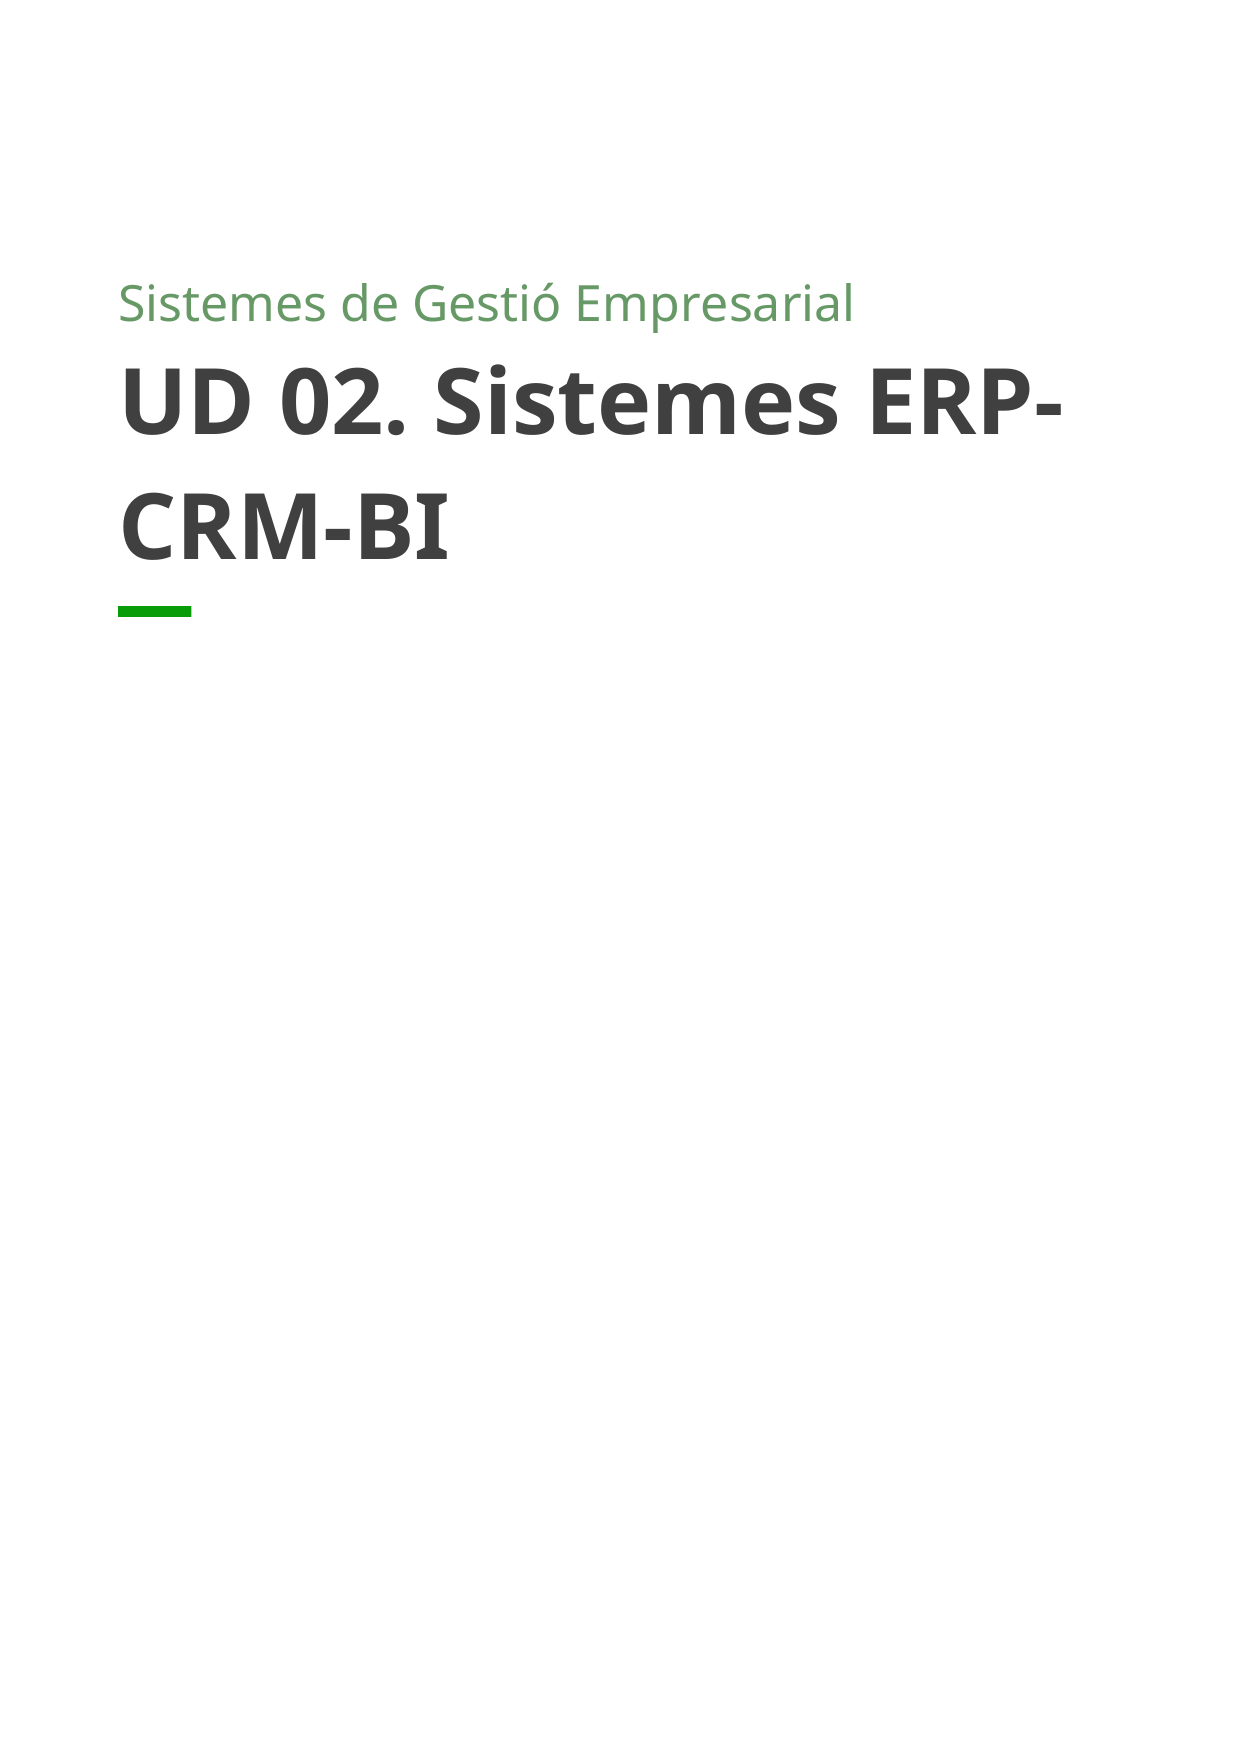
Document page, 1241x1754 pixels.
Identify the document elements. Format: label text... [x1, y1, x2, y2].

picture [118, 606, 192, 617]
title Sistemes de Gestió Empresarial UD 02. Sistemes ERP-CRM-BI [118, 268, 1122, 586]
